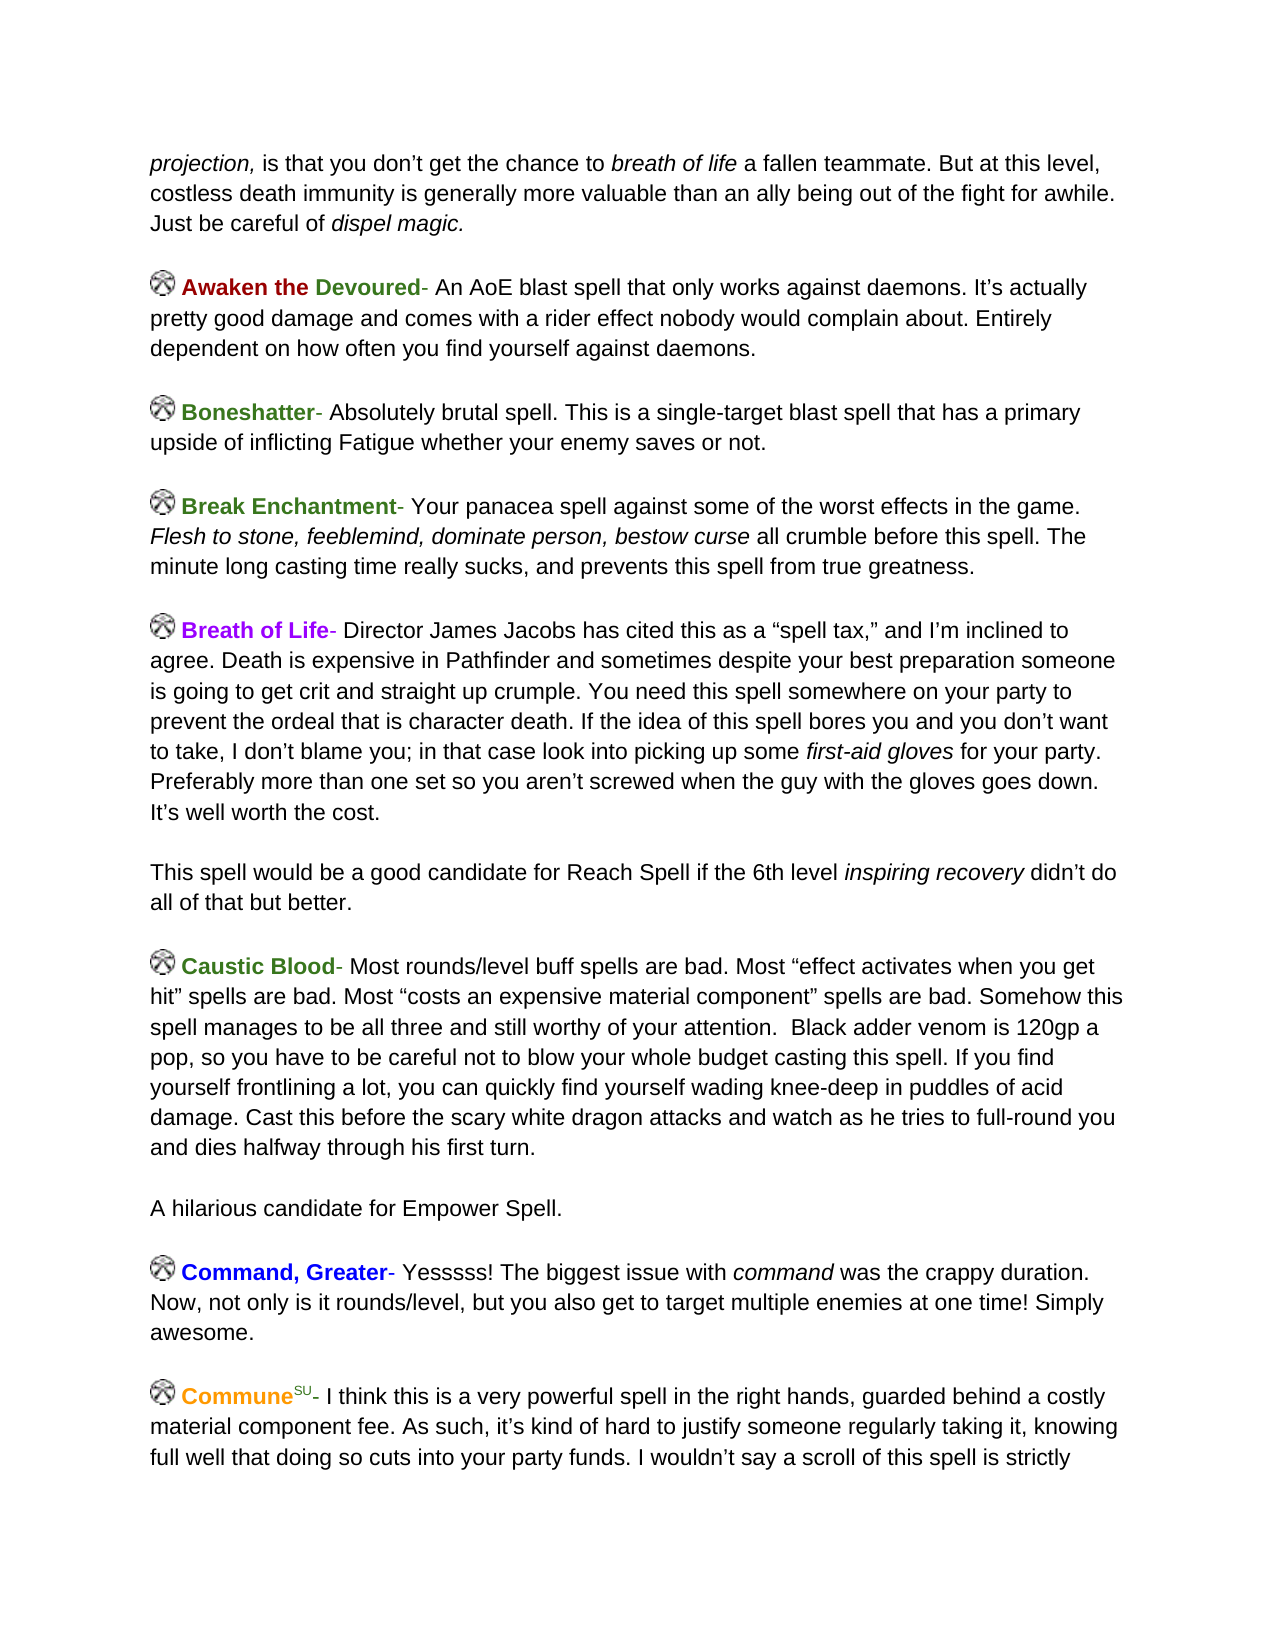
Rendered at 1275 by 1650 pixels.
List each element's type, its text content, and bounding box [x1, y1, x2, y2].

picture [150, 395, 175, 421]
text Awaken the Devoured- An AoE blast spell that only works against daemons. It’s actually pretty good damage and comes with a rider effect nobody would complain about. Entirely dependent on how often you find yourself against daemons. [150, 271, 1125, 361]
picture [150, 489, 175, 515]
text CommuneSU- I think this is a very powerful spell in the right hands, guarded behind a costly material component fee. As such, it’s kind of hard to justify someone regularly taking it, knowing full well that doing so cuts into your party funds. I wouldn’t say a scroll of this spell is strictly [150, 1379, 1125, 1470]
picture [150, 1255, 175, 1281]
text Break Enchantment- Your panacea spell against some of the worst effects in the game. Flesh to stone, feeblemind, dominate person, bestow curse all crumble before this spell. The minute long casting time really sucks, and prevents this spell from true greatness. [150, 489, 1125, 580]
text projection, is that you don’t get the chance to breath of life a fallen teammate. But at this level, costless death immunity is generally more valuable than an ally being out of the fight for awhile. Just be careful of dispel magic. [150, 150, 1125, 237]
text Breath of Life- Director James Jacobs has cited this as a “spell tax,” and I’m inclined to agree. Death is expensive in Pathfinder and sometimes despite your best preparation someone is going to get crit and straight up crumple. You need this spell somewhere on your party to prevent the ordeal that is character death. If the idea of this spell bores you and you don’t want to take, I don’t blame you; in that case look into picking up some first-aid gloves for your party. Preferably more than one set so you aren’t screwed when the guy with the gloves goes down. It’s well worth the cost. This spell would be a good candidate for Reach Spell if the 6th level inspiring recovery didn’t do all of that but better. [150, 614, 1125, 916]
picture [150, 613, 175, 639]
picture [150, 270, 175, 296]
text Caustic Blood- Most rounds/level buff spells are bad. Most “effect activates when you get hit” spells are bad. Most “costs an expensive material component” spells are bad. Somehow this spell manages to be all three and still worthy of your attention. Black adder venom is 120gp a pop, so you have to be careful not to blow your whole budget casting this spell. If you find yourself frontlining a lot, you can quickly find yourself wading knee-deep in puddles of acid damage. Cast this before the scary white dragon attacks and watch as he tries to full-round you and dies halfway through his first turn. [150, 949, 1125, 1161]
text Boneshatter- Absolutely brutal spell. This is a single-target blast spell that has a primary upside of inflicting Fatigue whether your enemy saves or not. [150, 395, 1125, 455]
picture [150, 949, 175, 975]
text A hilarious candidate for Empower Spell. [150, 1195, 1125, 1221]
text Command, Greater- Yesssss! The biggest issue with command was the crappy duration. Now, not only is it rounds/level, but you also get to target multiple enemies at one time! Simply awesome. [150, 1255, 1125, 1346]
picture [150, 1379, 175, 1405]
